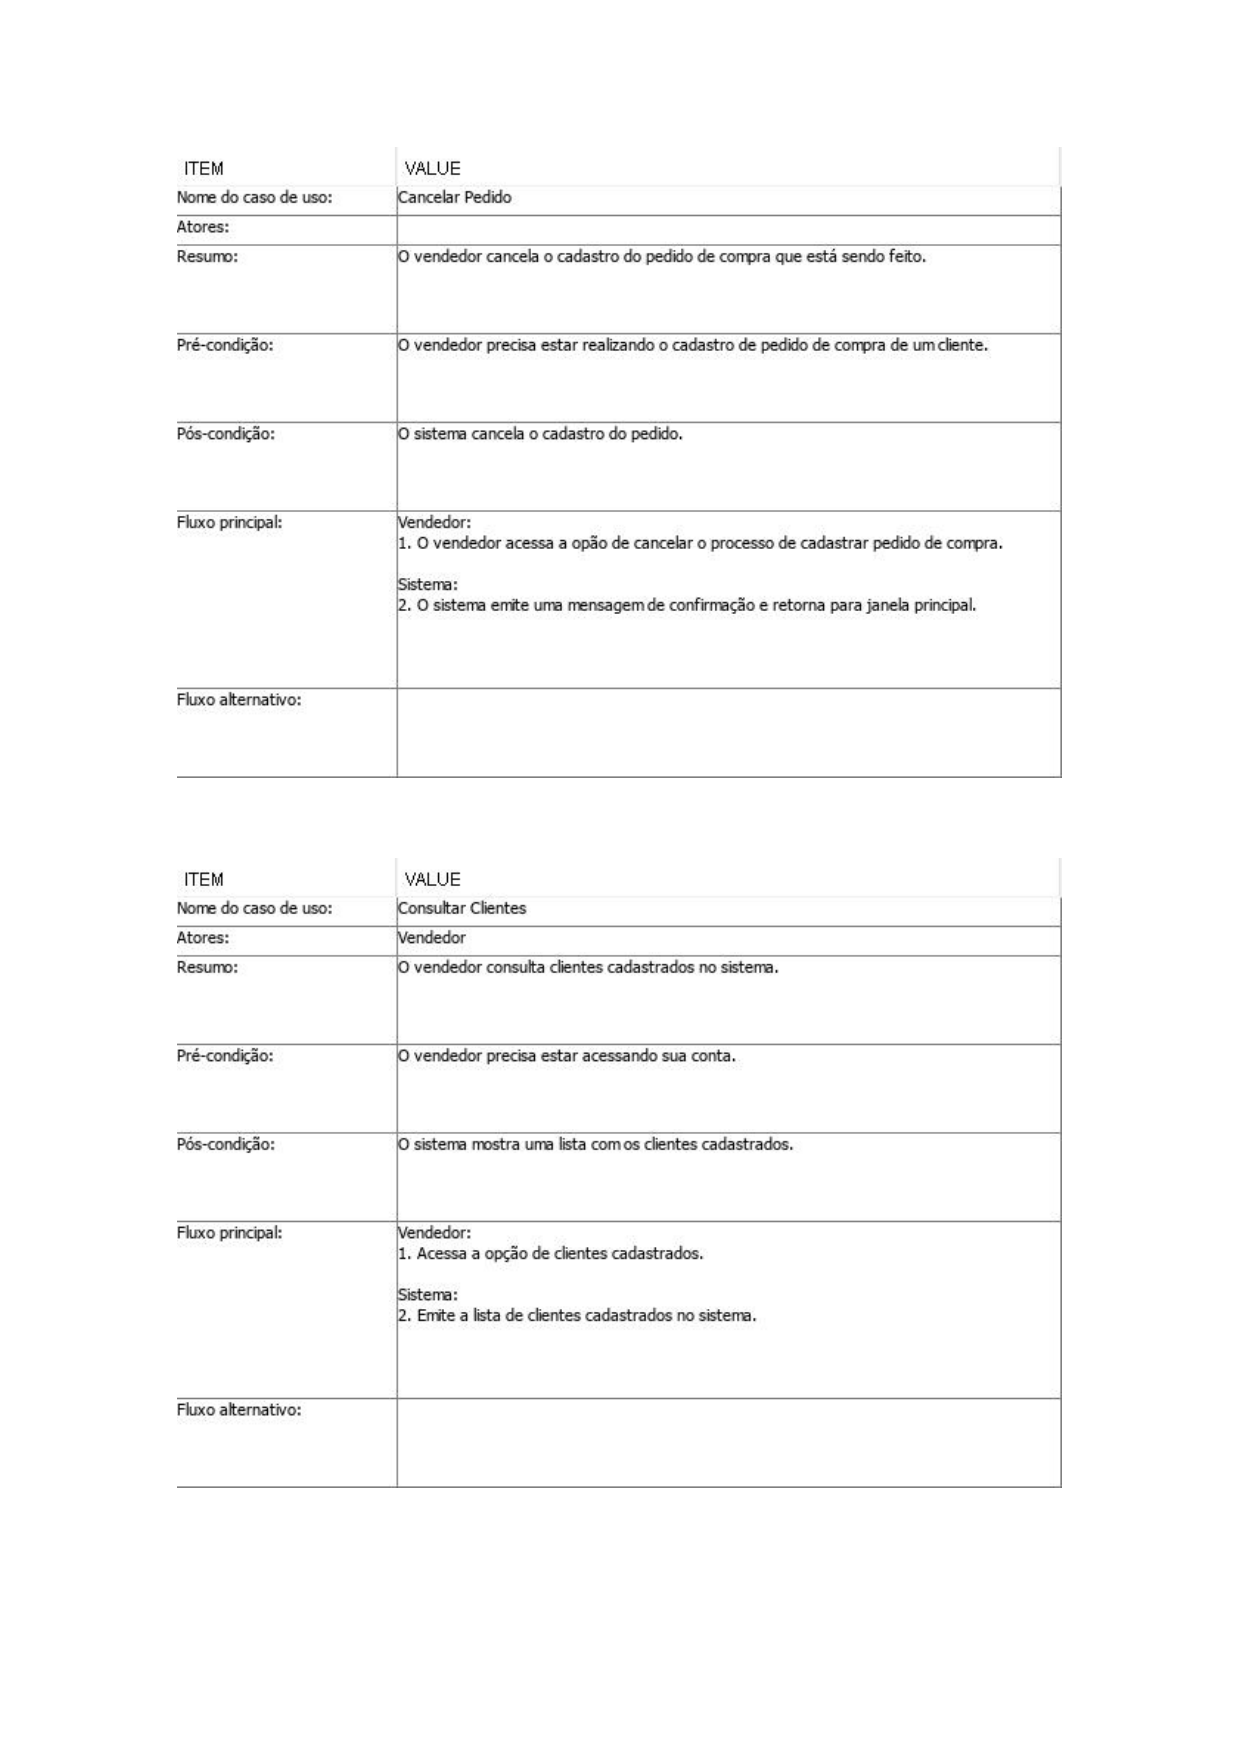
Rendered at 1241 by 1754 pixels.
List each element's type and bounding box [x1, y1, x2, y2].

picture [177, 147, 1062, 778]
picture [177, 858, 1062, 1488]
